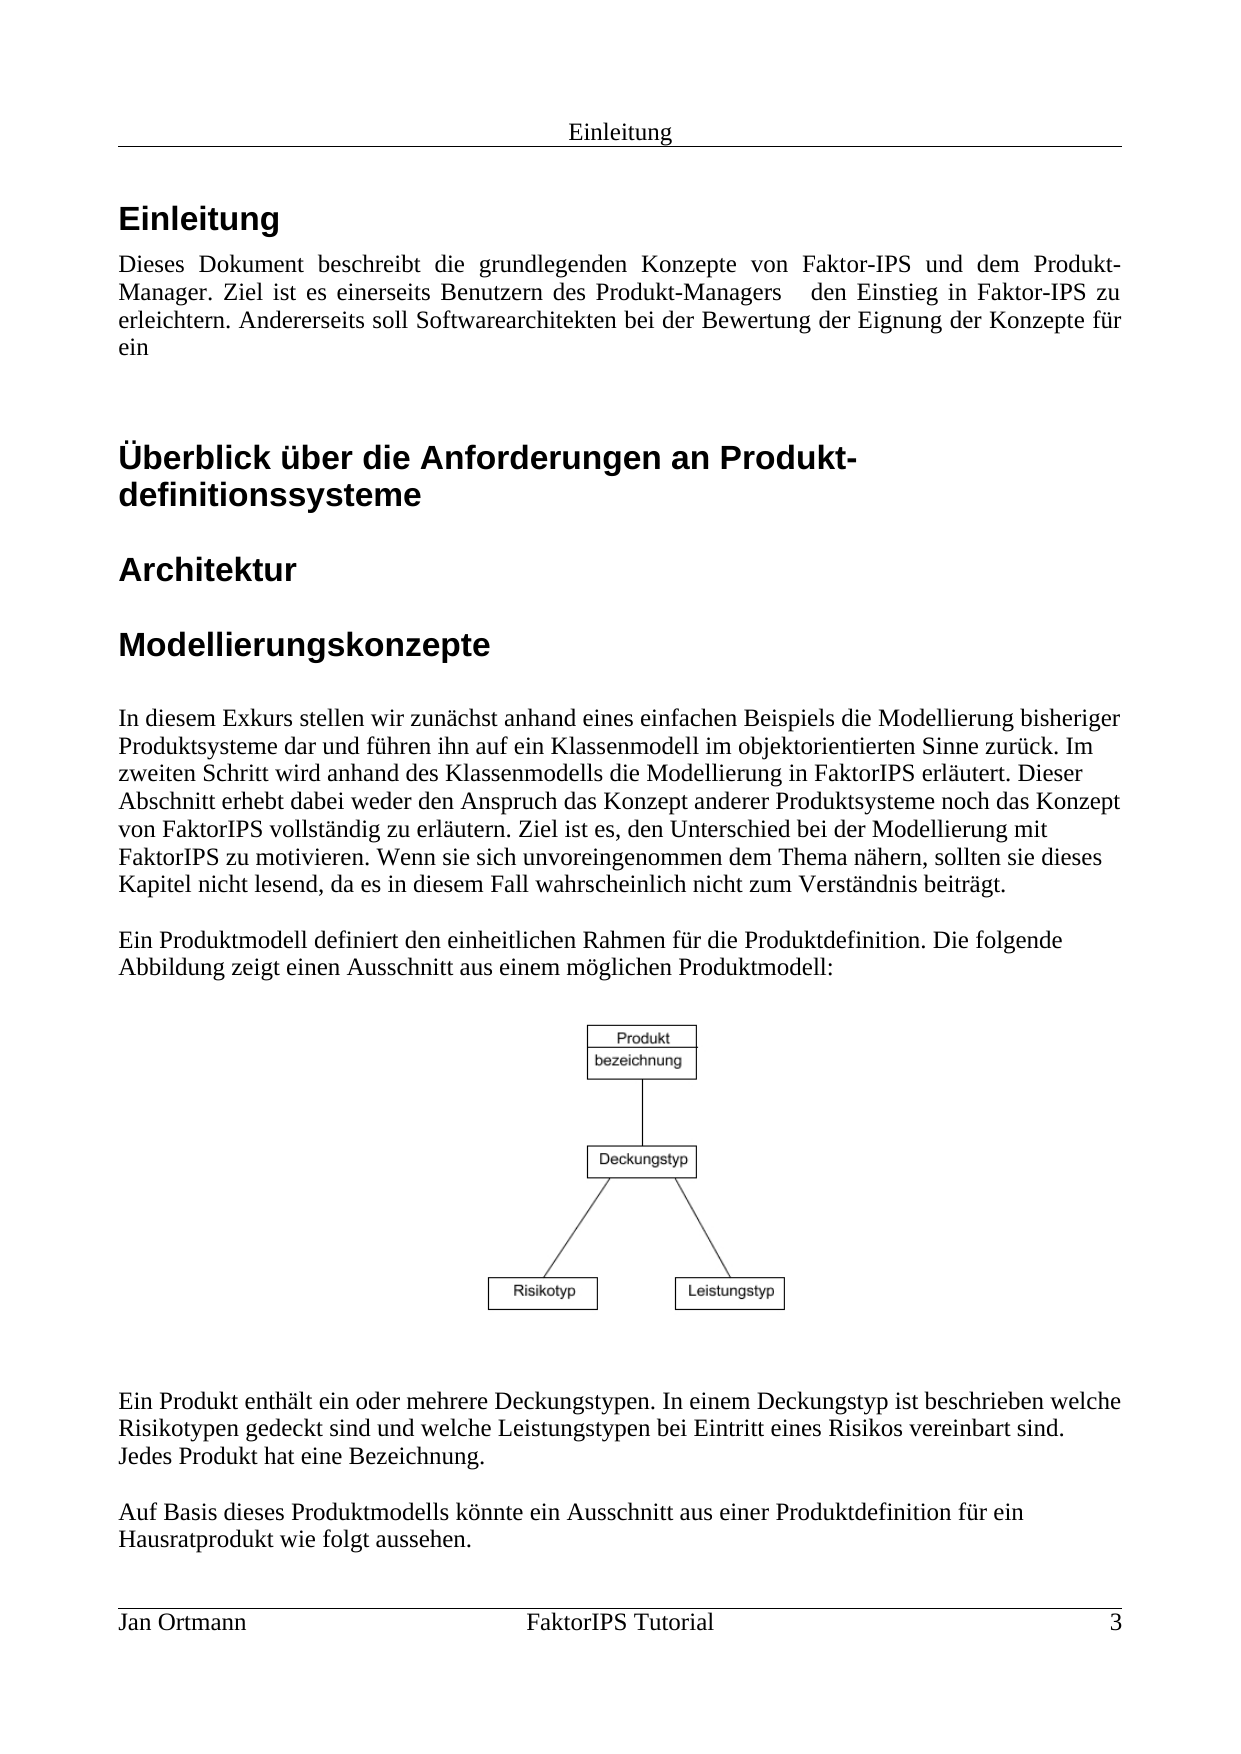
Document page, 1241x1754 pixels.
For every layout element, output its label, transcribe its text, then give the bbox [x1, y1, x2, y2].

text Dieses Dokument beschreibt die grundlegenden Konzepte von Faktor-IPS und dem Produkt-Manager. Ziel ist es einerseits Benutzern des Produkt-Managers den Einstieg in Faktor-IPS zu erleichtern. Andererseits soll Softwarearchitekten bei der Bewertung der Eignung der Konzepte für ein [118, 250, 1122, 361]
subtitle Architektur [118, 551, 1122, 589]
subtitle Überblick über die Anforderungen an Produkt-definitionssysteme [118, 439, 1122, 514]
text Ein Produkt enthält ein oder mehrere Deckungstypen. In einem Deckungstyp ist beschrieben welche Risikotypen gedeckt sind und welche Leistungstypen bei Eintritt eines Risikos vereinbart sind. Jedes Produkt hat eine Bezeichnung. [118, 1387, 1122, 1470]
text Auf Basis dieses Produktmodells könnte ein Ausschnitt aus einer Produktdefinition für ein Hausratprodukt wie folgt aussehen. [118, 1498, 1122, 1553]
text In diesem Exkurs stellen wir zunächst anhand eines einfachen Beispiels die Modellierung bisheriger Produktsysteme dar und führen ihn auf ein Klassenmodell im objektorientierten Sinne zurück. Im zweiten Schritt wird anhand des Klassenmodells die Modellierung in FaktorIPS erläutert. Dieser Abschnitt erhebt dabei weder den Anspruch das Konzept anderer Produktsysteme noch das Konzept von FaktorIPS vollständig zu erläutern. Ziel ist es, den Unterschied bei der Modellierung mit FaktorIPS zu motivieren. Wenn sie sich unvoreingenommen dem Thema nähern, sollten sie dieses Kapitel nicht lesend, da es in diesem Fall wahrscheinlich nicht zum Verständnis beiträgt. [118, 704, 1122, 898]
text Ein Produktmodell definiert den einheitlichen Rahmen für die Produktdefinition. Die folgende Abbildung zeigt einen Ausschnitt aus einem möglichen Produktmodell: [118, 926, 1122, 981]
picture [433, 981, 807, 1332]
subtitle Modellierungskonzepte [118, 626, 1122, 664]
subtitle Einleitung [118, 200, 1122, 238]
